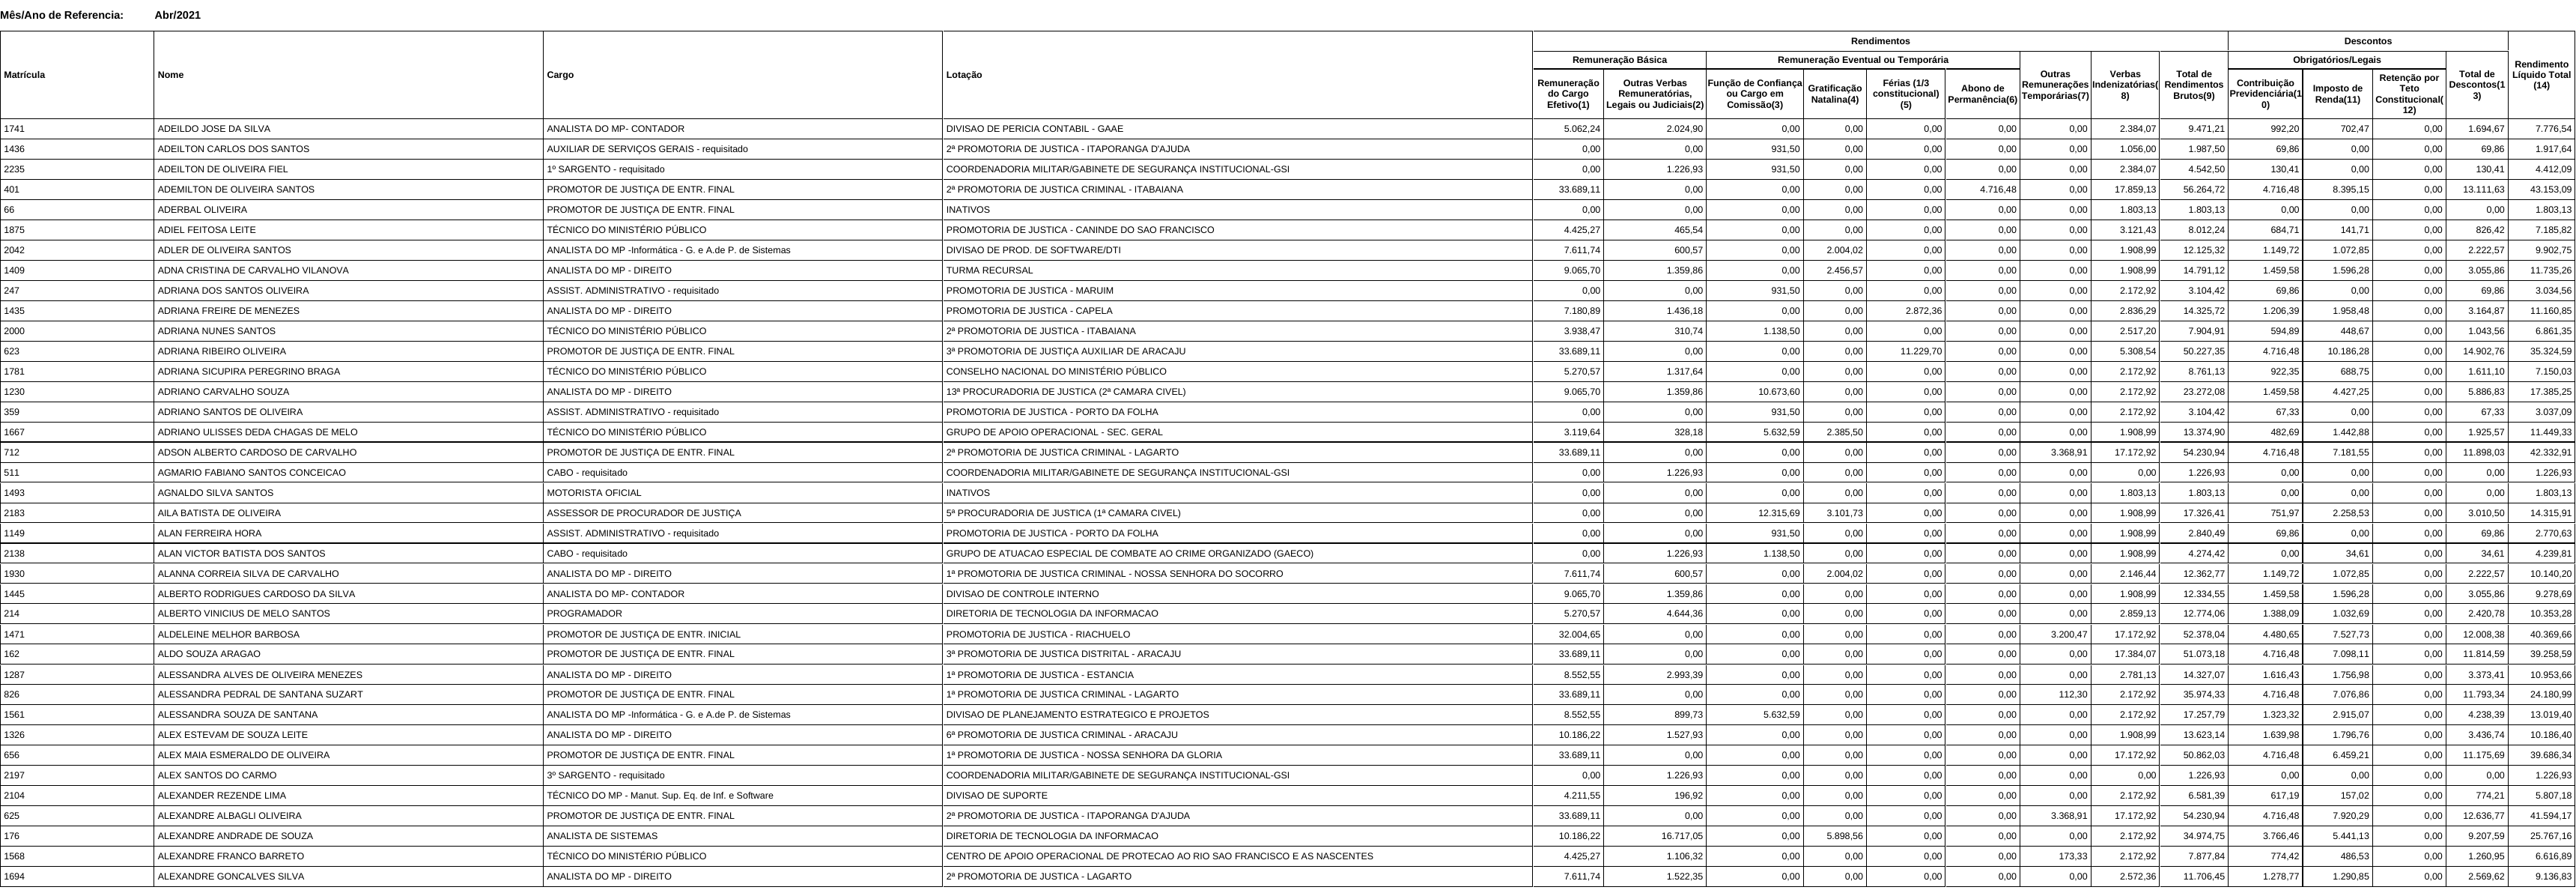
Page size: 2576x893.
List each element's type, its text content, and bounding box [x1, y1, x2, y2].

table_cell 0,00 [1604, 483, 1706, 503]
table_cell 0,00 [1867, 423, 1945, 441]
table_cell 7.185,82 [2509, 220, 2575, 240]
table_cell AGMARIO FABIANO SANTOS CONCEICAO [154, 463, 543, 482]
table_cell 9.065,70 [1534, 382, 1603, 402]
table_cell 2ª PROMOTORIA DE JUSTICA - ITABAIANA [944, 321, 1532, 341]
table_cell 1.226,93 [1604, 463, 1706, 482]
table_cell 11.735,26 [2509, 261, 2575, 280]
table_cell 3.368,91 [2020, 443, 2091, 462]
table_cell TÉCNICO DO MINISTÉRIO PÚBLICO [544, 321, 942, 341]
table_cell 0,00 [2020, 301, 2091, 321]
table_cell PROMOTORIA DE JUSTICA - RIACHUELO [944, 625, 1532, 644]
table_cell 0,00 [1867, 786, 1945, 805]
table_cell 10.673,60 [1707, 382, 1803, 402]
table_cell 7.611,74 [1534, 564, 1603, 583]
table_cell 1.149,72 [2229, 240, 2302, 260]
table_cell 0,00 [1946, 625, 2020, 644]
table_cell 1.359,86 [1604, 584, 1706, 603]
table_cell ALAN VICTOR BATISTA DOS SANTOS [154, 544, 543, 563]
table_cell 0,00 [1707, 625, 1803, 644]
table_cell AUXILIAR DE SERVIÇOS GERAIS - requisitado [544, 139, 942, 159]
table_cell 5.441,13 [2303, 826, 2372, 846]
table_cell 1.323,32 [2229, 705, 2302, 724]
table_cell 0,00 [2373, 342, 2446, 361]
table_cell ANALISTA DO MP- CONTADOR [544, 119, 942, 139]
table_cell 247 [1, 281, 154, 300]
table_cell Abono de Permanência(6) [1946, 70, 2020, 118]
table_cell 0,00 [2020, 786, 2091, 805]
table_cell 0,00 [2020, 160, 2091, 179]
table_cell ADRIANO CARVALHO SOUZA [154, 382, 543, 402]
table_cell PROMOTOR DE JUSTIÇA DE ENTR. FINAL [544, 180, 942, 199]
table_cell CENTRO DE APOIO OPERACIONAL DE PROTECAO AO RIO SAO FRANCISCO E AS NASCENTES [944, 847, 1532, 866]
table_cell 0,00 [2303, 200, 2372, 220]
table_cell 2ª PROMOTORIA DE JUSTICA - ITAPORANGA D'AJUDA [944, 806, 1532, 826]
table_cell ANALISTA DO MP - DIREITO [544, 261, 942, 280]
table_cell 3ª PROMOTORIA DE JUSTICA DISTRITAL - ARACAJU [944, 644, 1532, 664]
table_cell 0,00 [1946, 139, 2020, 159]
table_cell AGNALDO SILVA SANTOS [154, 483, 543, 503]
table_cell 2ª PROMOTORIA DE JUSTICA - ITAPORANGA D'AJUDA [944, 139, 1532, 159]
table_cell 2.517,20 [2092, 321, 2159, 341]
table_cell 0,00 [2373, 362, 2446, 381]
table_cell 1.032,69 [2303, 604, 2372, 623]
table_cell 34.974,75 [2160, 826, 2228, 846]
table_cell ALEX MAIA ESMERALDO DE OLIVEIRA [154, 745, 543, 765]
table_cell GRUPO DE APOIO OPERACIONAL - SEC. GERAL [944, 423, 1532, 441]
table_cell ANALISTA DO MP - DIREITO [544, 301, 942, 321]
table_cell 826 [1, 685, 154, 704]
table_cell 0,00 [2020, 321, 2091, 341]
table_cell 0,00 [2373, 847, 2446, 866]
table_cell 67,33 [2446, 402, 2508, 422]
table_cell 0,00 [1804, 766, 1866, 785]
table_cell 0,00 [2373, 443, 2446, 462]
table_cell 1.694,67 [2446, 119, 2508, 139]
table_cell 401 [1, 180, 154, 199]
table_cell ANALISTA DO MP -Informática - G. e A.de P. de Sistemas [544, 705, 942, 724]
table_cell 0,00 [1946, 524, 2020, 542]
table_cell 2ª PROMOTORIA DE JUSTICA CRIMINAL - LAGARTO [944, 443, 1532, 462]
table_cell 0,00 [2020, 524, 2091, 542]
table_cell DIVISAO DE PLANEJAMENTO ESTRATEGICO E PROJETOS [944, 705, 1532, 724]
table_cell 0,00 [1534, 483, 1603, 503]
table_cell 6.616,89 [2509, 847, 2575, 866]
table_cell 684,71 [2229, 220, 2302, 240]
table_cell 0,00 [2373, 402, 2446, 422]
table_cell 0,00 [2303, 524, 2372, 542]
table_cell 1.226,93 [2509, 463, 2575, 482]
table_cell ADEILTON DE OLIVEIRA FIEL [154, 160, 543, 179]
table_cell 0,00 [1946, 544, 2020, 563]
table_cell 0,00 [1867, 463, 1945, 482]
table_cell 0,00 [2020, 119, 2091, 139]
table_cell ALBERTO RODRIGUES CARDOSO DA SILVA [154, 584, 543, 603]
table_cell ALDO SOUZA ARAGAO [154, 644, 543, 664]
table_cell 2000 [1, 321, 154, 341]
table_cell Total de Descontos(13) [2446, 52, 2508, 118]
table_cell 623 [1, 342, 154, 361]
table_cell 931,50 [1707, 160, 1803, 179]
table_cell 0,00 [1604, 180, 1706, 199]
table_cell 1.072,85 [2303, 564, 2372, 583]
table_cell 39.258,59 [2509, 644, 2575, 664]
table_cell 1741 [1, 119, 154, 139]
table_cell 0,00 [2020, 544, 2091, 563]
table_cell 7.776,54 [2509, 119, 2575, 139]
table_cell 5.270,57 [1534, 362, 1603, 381]
table_cell 600,57 [1604, 564, 1706, 583]
table_cell 0,00 [2020, 200, 2091, 220]
table_cell ADEILTON CARLOS DOS SANTOS [154, 139, 543, 159]
table_cell 0,00 [1867, 625, 1945, 644]
table_cell 32.004,65 [1534, 625, 1603, 644]
table_cell 14.325,72 [2160, 301, 2228, 321]
table_cell 1ª PROMOTORIA DE JUSTICA - ESTANCIA [944, 665, 1532, 684]
table_cell 0,00 [2020, 261, 2091, 280]
table_cell TÉCNICO DO MINISTÉRIO PÚBLICO [544, 362, 942, 381]
table_cell 6.459,21 [2303, 745, 2372, 765]
table_cell 173,33 [2020, 847, 2091, 866]
table_cell 1.796,76 [2303, 725, 2372, 745]
table_cell 1.596,28 [2303, 584, 2372, 603]
table_cell 7.527,73 [2303, 625, 2372, 644]
table_cell 0,00 [1804, 644, 1866, 664]
table_cell 14.902,76 [2446, 342, 2508, 361]
table_cell 34,61 [2446, 544, 2508, 563]
table_cell 2.146,44 [2092, 564, 2159, 583]
table_cell 0,00 [2373, 423, 2446, 441]
table_cell 0,00 [1804, 806, 1866, 826]
table_cell 9.207,59 [2446, 826, 2508, 846]
table_cell 12.315,69 [1707, 503, 1803, 522]
table_cell ADLER DE OLIVEIRA SANTOS [154, 240, 543, 260]
table_cell DIRETORIA DE TECNOLOGIA DA INFORMACAO [944, 604, 1532, 623]
table_cell ALESSANDRA SOUZA DE SANTANA [154, 705, 543, 724]
table_cell 17.326,41 [2160, 503, 2228, 522]
table_cell 67,33 [2229, 402, 2302, 422]
table_cell 751,97 [2229, 503, 2302, 522]
table_cell 8.552,55 [1534, 665, 1603, 684]
table_cell 69,86 [2446, 281, 2508, 300]
table_cell 17.257,79 [2160, 705, 2228, 724]
table_cell 0,00 [1534, 281, 1603, 300]
table_cell PROMOTOR DE JUSTIÇA DE ENTR. FINAL [544, 342, 942, 361]
table_cell 0,00 [1867, 826, 1945, 846]
table_cell 0,00 [1804, 301, 1866, 321]
table_cell Férias (1/3 constitucional) (5) [1867, 70, 1945, 118]
table_cell 0,00 [2373, 483, 2446, 503]
table_cell ADIEL FEITOSA LEITE [154, 220, 543, 240]
table_cell 0,00 [1867, 847, 1945, 866]
table_cell CABO - requisitado [544, 544, 942, 563]
table_cell 482,69 [2229, 423, 2302, 441]
table_cell 594,89 [2229, 321, 2302, 341]
table_cell 310,74 [1604, 321, 1706, 341]
table_cell 54.230,94 [2160, 443, 2228, 462]
table_cell 4.716,48 [2229, 644, 2302, 664]
table_cell 1.056,00 [2092, 139, 2159, 159]
table_cell 0,00 [1946, 584, 2020, 603]
table_cell 11.898,03 [2446, 443, 2508, 462]
table_cell 0,00 [2373, 240, 2446, 260]
table_cell 33.689,11 [1534, 180, 1603, 199]
table_cell 1.459,58 [2229, 261, 2302, 280]
table_cell 0,00 [1946, 705, 2020, 724]
table_cell 0,00 [2373, 806, 2446, 826]
table_cell 1435 [1, 301, 154, 321]
table_cell PROMOTOR DE JUSTIÇA DE ENTR. FINAL [544, 685, 942, 704]
table_cell Remuneração Básica [1534, 52, 1706, 68]
table_cell 9.136,83 [2509, 867, 2575, 886]
table_cell AILA BATISTA DE OLIVEIRA [154, 503, 543, 522]
table_cell 14.315,91 [2509, 503, 2575, 522]
table_cell 10.140,20 [2509, 564, 2575, 583]
table_cell 0,00 [1946, 362, 2020, 381]
table_cell 1ª PROMOTORIA DE JUSTICA CRIMINAL - LAGARTO [944, 685, 1532, 704]
table_cell 4.716,48 [1946, 180, 2020, 199]
table_cell 0,00 [1804, 139, 1866, 159]
table_cell 0,00 [1946, 766, 2020, 785]
table_cell 0,00 [1946, 463, 2020, 482]
table_cell 0,00 [2020, 281, 2091, 300]
table_cell 0,00 [1867, 806, 1945, 826]
table_cell 2.456,57 [1804, 261, 1866, 280]
table_cell 17.172,92 [2092, 745, 2159, 765]
table_cell 43.153,09 [2509, 180, 2575, 199]
table_cell 1.442,88 [2303, 423, 2372, 441]
table_cell 3.104,42 [2160, 402, 2228, 422]
table_cell 1.317,64 [1604, 362, 1706, 381]
table_cell 66 [1, 200, 154, 220]
table_cell 5.270,57 [1534, 604, 1603, 623]
table_cell 0,00 [1804, 847, 1866, 866]
table_cell 1.260,95 [2446, 847, 2508, 866]
table_cell 3.104,42 [2160, 281, 2228, 300]
table_cell 826,42 [2446, 220, 2508, 240]
table_cell ALEXANDRE ALBAGLI OLIVEIRA [154, 806, 543, 826]
table_cell 4.412,09 [2509, 160, 2575, 179]
table_cell ANALISTA DO MP -Informática - G. e A.de P. de Sistemas [544, 240, 942, 260]
table_cell 600,57 [1604, 240, 1706, 260]
table_cell 0,00 [2373, 826, 2446, 846]
table_cell 0,00 [1707, 483, 1803, 503]
table_cell 0,00 [1946, 423, 2020, 441]
table_cell 69,86 [2446, 524, 2508, 542]
table_cell 2.172,92 [2092, 362, 2159, 381]
table_cell PROGRAMADOR [544, 604, 942, 623]
table_cell 0,00 [1707, 745, 1803, 765]
table_cell 0,00 [1946, 786, 2020, 805]
table_cell Retenção por Teto Constitucional(12) [2373, 70, 2446, 118]
table_cell 10.953,66 [2509, 665, 2575, 684]
table_cell 1.756,98 [2303, 665, 2372, 684]
table_cell 2104 [1, 786, 154, 805]
table_cell 359 [1, 402, 154, 422]
table_cell 0,00 [1867, 544, 1945, 563]
table_cell 0,00 [2373, 200, 2446, 220]
table_cell 2.872,36 [1867, 301, 1945, 321]
table_cell 0,00 [1867, 362, 1945, 381]
table_cell 511 [1, 463, 154, 482]
table_cell 0,00 [2373, 382, 2446, 402]
table_cell 162 [1, 644, 154, 664]
table_cell 0,00 [1804, 665, 1866, 684]
table_cell 6ª PROMOTORIA DE JUSTICA CRIMINAL - ARACAJU [944, 725, 1532, 745]
table_cell 2.572,36 [2092, 867, 2159, 886]
table_cell 0,00 [1804, 281, 1866, 300]
table_cell 2.993,39 [1604, 665, 1706, 684]
table_cell ADRIANA SICUPIRA PEREGRINO BRAGA [154, 362, 543, 381]
table_cell 0,00 [1946, 382, 2020, 402]
table_cell 4.542,50 [2160, 160, 2228, 179]
table_cell 0,00 [1804, 342, 1866, 361]
table_cell 0,00 [1804, 745, 1866, 765]
table_cell ALBERTO VINICIUS DE MELO SANTOS [154, 604, 543, 623]
table_cell 0,00 [1804, 705, 1866, 724]
table_cell 40.369,66 [2509, 625, 2575, 644]
table_cell 931,50 [1707, 402, 1803, 422]
table_cell 0,00 [2020, 180, 2091, 199]
table_cell 1.106,32 [1604, 847, 1706, 866]
table_cell 0,00 [2020, 342, 2091, 361]
table_cell 13.111,63 [2446, 180, 2508, 199]
table_cell Remuneração Eventual ou Temporária [1707, 52, 2020, 68]
table_cell 0,00 [1804, 220, 1866, 240]
table_cell 0,00 [2373, 685, 2446, 704]
table_cell 0,00 [1946, 119, 2020, 139]
table_cell 3.034,56 [2509, 281, 2575, 300]
table_cell 0,00 [2020, 463, 2091, 482]
table_cell 130,41 [2229, 160, 2302, 179]
table_cell 0,00 [1604, 200, 1706, 220]
table_cell 7.076,86 [2303, 685, 2372, 704]
table_cell 0,00 [1707, 261, 1803, 280]
table_cell 0,00 [1804, 524, 1866, 542]
table_cell 10.186,28 [2303, 342, 2372, 361]
table_cell 1.522,35 [1604, 867, 1706, 886]
table_cell 0,00 [1707, 584, 1803, 603]
table_cell 9.065,70 [1534, 584, 1603, 603]
table_cell 0,00 [1867, 705, 1945, 724]
table_cell 0,00 [1707, 847, 1803, 866]
table_cell 0,00 [1804, 604, 1866, 623]
table_cell ASSIST. ADMINISTRATIVO - requisitado [544, 524, 942, 542]
table_cell 2.172,92 [2092, 382, 2159, 402]
table_cell 0,00 [1804, 443, 1866, 462]
table_cell 2.770,63 [2509, 524, 2575, 542]
table_cell 1.459,58 [2229, 382, 2302, 402]
table_cell 0,00 [1946, 847, 2020, 866]
table_cell 0,00 [1804, 382, 1866, 402]
table_cell TURMA RECURSAL [944, 261, 1532, 280]
table_cell ANALISTA DO MP - DIREITO [544, 665, 942, 684]
table_cell 617,19 [2229, 786, 2302, 805]
table_cell 1.803,13 [2509, 483, 2575, 503]
table_cell 23.272,08 [2160, 382, 2228, 402]
table_cell ADEILDO JOSE DA SILVA [154, 119, 543, 139]
table_cell 899,73 [1604, 705, 1706, 724]
table_cell 0,00 [2373, 564, 2446, 583]
table_cell COORDENADORIA MILITAR/GABINETE DE SEGURANÇA INSTITUCIONAL-GSI [944, 463, 1532, 482]
table_cell 5.062,24 [1534, 119, 1603, 139]
table_cell 0,00 [2020, 705, 2091, 724]
table_cell 0,00 [2020, 139, 2091, 159]
table_cell ALEXANDRE FRANCO BARRETO [154, 847, 543, 866]
table_cell 5.632,59 [1707, 705, 1803, 724]
table_cell 2.172,92 [2092, 402, 2159, 422]
table_cell 0,00 [2020, 725, 2091, 745]
table_cell 41.594,17 [2509, 806, 2575, 826]
table_cell 2.258,53 [2303, 503, 2372, 522]
table_cell 0,00 [1604, 342, 1706, 361]
table_cell 0,00 [1946, 301, 2020, 321]
table_cell 0,00 [1946, 261, 2020, 280]
table_cell 4.427,25 [2303, 382, 2372, 402]
table_cell 1.149,72 [2229, 564, 2302, 583]
table_cell 0,00 [1707, 867, 1803, 886]
table_cell 1.226,93 [2160, 766, 2228, 785]
table_cell 1875 [1, 220, 154, 240]
table_cell 0,00 [1867, 665, 1945, 684]
table_cell 0,00 [1946, 281, 2020, 300]
table_cell 3.010,50 [2446, 503, 2508, 522]
table_cell 50.227,35 [2160, 342, 2228, 361]
table_cell 4.239,81 [2509, 544, 2575, 563]
table_cell Matrícula [1, 31, 154, 118]
table_cell ASSIST. ADMINISTRATIVO - requisitado [544, 402, 942, 422]
table_cell CONSELHO NACIONAL DO MINISTÉRIO PÚBLICO [944, 362, 1532, 381]
table_cell 3.119,64 [1534, 423, 1603, 441]
table_cell 0,00 [2020, 665, 2091, 684]
table_cell 1.917,64 [2509, 139, 2575, 159]
table_cell 0,00 [2373, 625, 2446, 644]
table_cell 7.180,89 [1534, 301, 1603, 321]
table_cell DIVISAO DE SUPORTE [944, 786, 1532, 805]
table_cell 2138 [1, 544, 154, 563]
table_cell 17.859,13 [2092, 180, 2159, 199]
table_cell 35.974,33 [2160, 685, 2228, 704]
table_cell 5.807,18 [2509, 786, 2575, 805]
table_cell 4.716,48 [2229, 180, 2302, 199]
table_cell 0,00 [2373, 867, 2446, 886]
table_cell ADERBAL OLIVEIRA [154, 200, 543, 220]
table_cell PROMOTORIA DE JUSTICA - PORTO DA FOLHA [944, 402, 1532, 422]
table_cell 0,00 [2373, 725, 2446, 745]
table_cell 0,00 [1604, 443, 1706, 462]
table_cell 4.716,48 [2229, 342, 2302, 361]
table_cell 4.716,48 [2229, 806, 2302, 826]
table_cell 0,00 [1707, 725, 1803, 745]
table_cell 0,00 [1946, 483, 2020, 503]
table_cell 625 [1, 806, 154, 826]
table_cell ADNA CRISTINA DE CARVALHO VILANOVA [154, 261, 543, 280]
table_cell 7.150,03 [2509, 362, 2575, 381]
table_cell 448,67 [2303, 321, 2372, 341]
table_cell 1.958,48 [2303, 301, 2372, 321]
table_cell 922,35 [2229, 362, 2302, 381]
table_cell 33.689,11 [1534, 443, 1603, 462]
table_cell 3.373,41 [2446, 665, 2508, 684]
table_cell 0,00 [1867, 725, 1945, 745]
table_cell 0,00 [1867, 503, 1945, 522]
table_cell 52.378,04 [2160, 625, 2228, 644]
table_cell 11.175,69 [2446, 745, 2508, 765]
table_cell 1.987,50 [2160, 139, 2228, 159]
table_cell 0,00 [1946, 402, 2020, 422]
table_cell 1230 [1, 382, 154, 402]
table_cell 11.160,85 [2509, 301, 2575, 321]
table_cell 2.836,29 [2092, 301, 2159, 321]
table_cell ADRIANA FREIRE DE MENEZES [154, 301, 543, 321]
table_cell 34,61 [2303, 544, 2372, 563]
table_cell 1561 [1, 705, 154, 724]
table_cell 2.172,92 [2092, 281, 2159, 300]
table_cell 14.791,12 [2160, 261, 2228, 280]
table_cell 1.226,93 [2509, 766, 2575, 785]
table_cell Contribuição Previdenciária(10) [2229, 70, 2302, 118]
table_cell 0,00 [1804, 786, 1866, 805]
table_cell 7.181,55 [2303, 443, 2372, 462]
table_cell 1.138,50 [1707, 321, 1803, 341]
table_cell 3.164,87 [2446, 301, 2508, 321]
table_cell 9.471,21 [2160, 119, 2228, 139]
table_cell ANALISTA DO MP- CONTADOR [544, 584, 942, 603]
table_cell GRUPO DE ATUACAO ESPECIAL DE COMBATE AO CRIME ORGANIZADO (GAECO) [944, 544, 1532, 563]
table_cell 1ª PROMOTORIA DE JUSTICA CRIMINAL - NOSSA SENHORA DO SOCORRO [944, 564, 1532, 583]
table_cell 12.125,32 [2160, 240, 2228, 260]
table_cell 0,00 [2020, 220, 2091, 240]
table_cell 0,00 [2303, 160, 2372, 179]
table_cell 5.632,59 [1707, 423, 1803, 441]
table_cell 39.686,34 [2509, 745, 2575, 765]
table_cell 3.766,46 [2229, 826, 2302, 846]
table_cell 1436 [1, 139, 154, 159]
table_cell 14.327,07 [2160, 665, 2228, 684]
table_cell 1326 [1, 725, 154, 745]
table_cell 2235 [1, 160, 154, 179]
table_cell 0,00 [1707, 443, 1803, 462]
table_cell 0,00 [2020, 423, 2091, 441]
table_cell 0,00 [2092, 766, 2159, 785]
table_cell 33.689,11 [1534, 685, 1603, 704]
table_cell 0,00 [2092, 463, 2159, 482]
table_cell 2197 [1, 766, 154, 785]
table_cell 11.449,33 [2509, 423, 2575, 441]
table_cell 10.186,22 [1534, 826, 1603, 846]
table_cell 0,00 [2373, 503, 2446, 522]
table_cell 2.172,92 [2092, 826, 2159, 846]
table_cell 1781 [1, 362, 154, 381]
table_cell Nome [154, 31, 543, 118]
table_cell 5.898,56 [1804, 826, 1866, 846]
table_cell 0,00 [1604, 524, 1706, 542]
table_cell 0,00 [1867, 200, 1945, 220]
table_cell 0,00 [1946, 200, 2020, 220]
table_cell DIVISAO DE PROD. DE SOFTWARE/DTI [944, 240, 1532, 260]
table_cell 0,00 [1534, 200, 1603, 220]
table_cell 2.004,02 [1804, 240, 1866, 260]
table_cell 17.172,92 [2092, 806, 2159, 826]
table_cell 0,00 [1534, 463, 1603, 482]
table_cell 0,00 [1604, 402, 1706, 422]
table_cell 0,00 [2020, 826, 2091, 846]
table_cell 1.908,99 [2092, 240, 2159, 260]
table_cell 2.859,13 [2092, 604, 2159, 623]
table_cell 1.138,50 [1707, 544, 1803, 563]
table_cell 1930 [1, 564, 154, 583]
table_cell TÉCNICO DO MP - Manut. Sup. Eq. de Inf. e Software [544, 786, 942, 805]
table_cell 0,00 [1707, 806, 1803, 826]
table_cell 9.065,70 [1534, 261, 1603, 280]
table_cell 0,00 [1534, 503, 1603, 522]
table_cell 486,53 [2303, 847, 2372, 866]
table_cell 0,00 [1804, 685, 1866, 704]
table_cell ANALISTA DO MP - DIREITO [544, 867, 942, 886]
table_cell 8.395,15 [2303, 180, 2372, 199]
table_cell ALAN FERREIRA HORA [154, 524, 543, 542]
table_cell 0,00 [1804, 180, 1866, 199]
table_cell 0,00 [1604, 625, 1706, 644]
table_cell 2.384,07 [2092, 160, 2159, 179]
table_cell 1.226,93 [1604, 544, 1706, 563]
table_cell 0,00 [1707, 119, 1803, 139]
table_cell ALEX SANTOS DO CARMO [154, 766, 543, 785]
table_cell 0,00 [1707, 362, 1803, 381]
table_cell 12.774,06 [2160, 604, 2228, 623]
table_cell 1.596,28 [2303, 261, 2372, 280]
table_cell Gratificação Natalina(4) [1804, 70, 1866, 118]
table_cell 0,00 [1804, 321, 1866, 341]
table_cell ALDELEINE MELHOR BARBOSA [154, 625, 543, 644]
table_cell 3.368,91 [2020, 806, 2091, 826]
table_cell 0,00 [2020, 503, 2091, 522]
table_cell 1.908,99 [2092, 503, 2159, 522]
table_cell 1.803,13 [2160, 483, 2228, 503]
table_cell PROMOTOR DE JUSTIÇA DE ENTR. FINAL [544, 745, 942, 765]
table_cell 50.862,03 [2160, 745, 2228, 765]
table_cell 0,00 [1707, 240, 1803, 260]
table_cell 0,00 [1707, 665, 1803, 684]
table_cell 0,00 [1867, 240, 1945, 260]
table_cell 0,00 [2229, 463, 2302, 482]
table_cell 0,00 [1804, 463, 1866, 482]
table_cell 1.206,39 [2229, 301, 2302, 321]
table_cell 1.908,99 [2092, 584, 2159, 603]
table_cell 0,00 [1804, 119, 1866, 139]
table_cell 2.840,49 [2160, 524, 2228, 542]
table_cell 4.480,65 [2229, 625, 2302, 644]
table_cell ADSON ALBERTO CARDOSO DE CARVALHO [154, 443, 543, 462]
table_cell 0,00 [1946, 321, 2020, 341]
table_cell 1.072,85 [2303, 240, 2372, 260]
table_cell 8.552,55 [1534, 705, 1603, 724]
table_cell DIRETORIA DE TECNOLOGIA DA INFORMACAO [944, 826, 1532, 846]
table_cell 0,00 [1804, 200, 1866, 220]
table_cell 0,00 [1707, 220, 1803, 240]
table_cell 69,86 [2229, 139, 2302, 159]
table_cell 2.420,78 [2446, 604, 2508, 623]
table_cell 0,00 [2020, 564, 2091, 583]
table_cell 0,00 [2373, 463, 2446, 482]
table_cell 0,00 [2303, 766, 2372, 785]
table_cell 0,00 [2446, 766, 2508, 785]
table_cell 1409 [1, 261, 154, 280]
table_cell 11.793,34 [2446, 685, 2508, 704]
table_cell 10.186,22 [1534, 725, 1603, 745]
table_cell 0,00 [1707, 342, 1803, 361]
table_cell 1667 [1, 423, 154, 441]
table_cell ANALISTA DO MP - DIREITO [544, 725, 942, 745]
table_cell 3.938,47 [1534, 321, 1603, 341]
table_cell 8.761,13 [2160, 362, 2228, 381]
table_cell 0,00 [2373, 786, 2446, 805]
table_cell ALESSANDRA ALVES DE OLIVEIRA MENEZES [154, 665, 543, 684]
table_cell 0,00 [1804, 544, 1866, 563]
table_cell 12.334,55 [2160, 584, 2228, 603]
table_cell ADEMILTON DE OLIVEIRA SANTOS [154, 180, 543, 199]
table_cell 0,00 [1604, 139, 1706, 159]
table_cell TÉCNICO DO MINISTÉRIO PÚBLICO [544, 847, 942, 866]
table_cell 214 [1, 604, 154, 623]
table_cell Descontos [2229, 31, 2508, 50]
table_cell 0,00 [2373, 220, 2446, 240]
table_cell 0,00 [2229, 766, 2302, 785]
table_cell 0,00 [2229, 483, 2302, 503]
table_cell 2ª PROMOTORIA DE JUSTICA - LAGARTO [944, 867, 1532, 886]
table_cell 4.716,48 [2229, 745, 2302, 765]
table_cell 1.436,18 [1604, 301, 1706, 321]
table_cell 0,00 [1534, 544, 1603, 563]
table_cell 0,00 [1867, 220, 1945, 240]
table_cell 0,00 [1707, 463, 1803, 482]
table_cell 0,00 [1867, 584, 1945, 603]
table_cell Imposto de Renda(11) [2303, 70, 2372, 118]
table_cell 130,41 [2446, 160, 2508, 179]
table_cell 2.172,92 [2092, 685, 2159, 704]
table_cell 1.611,10 [2446, 362, 2508, 381]
table_cell 33.689,11 [1534, 806, 1603, 826]
table_cell 4.211,55 [1534, 786, 1603, 805]
table_cell 0,00 [1946, 220, 2020, 240]
table_cell 702,47 [2303, 119, 2372, 139]
table_cell 0,00 [2303, 483, 2372, 503]
table_cell ADRIANO ULISSES DEDA CHAGAS DE MELO [154, 423, 543, 441]
table_cell 0,00 [2020, 745, 2091, 765]
table_cell 7.611,74 [1534, 867, 1603, 886]
table_cell 0,00 [1867, 321, 1945, 341]
table_cell 1.359,86 [1604, 382, 1706, 402]
table_cell 0,00 [2020, 240, 2091, 260]
table_cell 0,00 [2020, 483, 2091, 503]
table_cell TÉCNICO DO MINISTÉRIO PÚBLICO [544, 423, 942, 441]
table_cell ASSIST. ADMINISTRATIVO - requisitado [544, 281, 942, 300]
table_cell 33.689,11 [1534, 745, 1603, 765]
table_cell 7.611,74 [1534, 240, 1603, 260]
table_cell 10.353,28 [2509, 604, 2575, 623]
table_cell PROMOTORIA DE JUSTICA - CAPELA [944, 301, 1532, 321]
table_cell 1.359,86 [1604, 261, 1706, 280]
table_cell 328,18 [1604, 423, 1706, 441]
table_cell 0,00 [1804, 362, 1866, 381]
table_cell CABO - requisitado [544, 463, 942, 482]
table_cell 3.121,43 [2092, 220, 2159, 240]
table_cell 931,50 [1707, 281, 1803, 300]
table_cell 0,00 [1946, 685, 2020, 704]
table_cell Remuneração do Cargo Efetivo(1) [1534, 70, 1603, 118]
table_cell 17.172,92 [2092, 625, 2159, 644]
table_cell 2042 [1, 240, 154, 260]
table_cell 0,00 [2373, 544, 2446, 563]
table_cell 13.374,90 [2160, 423, 2228, 441]
table_cell 1.908,99 [2092, 423, 2159, 441]
table_cell 0,00 [1946, 867, 2020, 886]
table_cell 0,00 [1946, 503, 2020, 522]
table_cell 0,00 [1946, 806, 2020, 826]
table_cell 1694 [1, 867, 154, 886]
table_cell 1493 [1, 483, 154, 503]
table_cell 0,00 [1707, 826, 1803, 846]
table_cell 0,00 [1604, 806, 1706, 826]
table_cell 0,00 [2020, 402, 2091, 422]
table_cell 774,42 [2229, 847, 2302, 866]
table_cell 0,00 [1946, 725, 2020, 745]
table_cell 1.459,58 [2229, 584, 2302, 603]
table_cell 0,00 [1867, 281, 1945, 300]
table_cell 1.226,93 [1604, 160, 1706, 179]
table_cell 931,50 [1707, 524, 1803, 542]
table_cell 0,00 [2229, 200, 2302, 220]
table_cell 1.803,13 [2092, 483, 2159, 503]
table_cell 0,00 [1707, 685, 1803, 704]
table_cell ALANNA CORREIA SILVA DE CARVALHO [154, 564, 543, 583]
table_cell ADRIANA NUNES SANTOS [154, 321, 543, 341]
table_cell 0,00 [2020, 382, 2091, 402]
table_cell 0,00 [1946, 665, 2020, 684]
table_cell 0,00 [2446, 200, 2508, 220]
table_cell 1.925,57 [2446, 423, 2508, 441]
table_cell 0,00 [1867, 524, 1945, 542]
table_cell 3.200,47 [2020, 625, 2091, 644]
table_cell 2.385,50 [1804, 423, 1866, 441]
table_cell 1.527,93 [1604, 725, 1706, 745]
table_cell ALEX ESTEVAM DE SOUZA LEITE [154, 725, 543, 745]
table_cell 0,00 [2020, 867, 2091, 886]
table_cell 196,92 [1604, 786, 1706, 805]
table_cell 54.230,94 [2160, 806, 2228, 826]
table_cell 69,86 [2446, 139, 2508, 159]
table_cell 33.689,11 [1534, 342, 1603, 361]
table_cell 25.767,16 [2509, 826, 2575, 846]
table_cell ADRIANO SANTOS DE OLIVEIRA [154, 402, 543, 422]
table_cell 7.877,84 [2160, 847, 2228, 866]
table_cell 1.908,99 [2092, 524, 2159, 542]
table_cell 3.436,74 [2446, 725, 2508, 745]
table_cell Cargo [544, 31, 942, 118]
table_cell ANALISTA DE SISTEMAS [544, 826, 942, 846]
table_cell 42.332,91 [2509, 443, 2575, 462]
table_cell 13ª PROCURADORIA DE JUSTICA (2ª CAMARA CIVEL) [944, 382, 1532, 402]
table_cell 0,00 [2229, 544, 2302, 563]
table_cell 1.616,43 [2229, 665, 2302, 684]
table_cell 0,00 [1946, 240, 2020, 260]
table_cell 1.278,77 [2229, 867, 2302, 886]
table_cell MOTORISTA OFICIAL [544, 483, 942, 503]
table_cell 0,00 [2373, 584, 2446, 603]
table_cell PROMOTOR DE JUSTIÇA DE ENTR. FINAL [544, 200, 942, 220]
table_cell COORDENADORIA MILITAR/GABINETE DE SEGURANÇA INSTITUCIONAL-GSI [944, 160, 1532, 179]
table_cell 141,71 [2303, 220, 2372, 240]
table_cell 4.716,48 [2229, 685, 2302, 704]
table_cell 0,00 [2373, 301, 2446, 321]
table_cell 69,86 [2229, 524, 2302, 542]
table_cell 157,02 [2303, 786, 2372, 805]
table_cell 2.172,92 [2092, 786, 2159, 805]
table_cell 0,00 [2373, 745, 2446, 765]
table_cell 688,75 [2303, 362, 2372, 381]
table_cell 0,00 [1534, 766, 1603, 785]
table_cell 0,00 [1867, 261, 1945, 280]
table_cell 0,00 [1867, 180, 1945, 199]
table_cell 0,00 [1946, 745, 2020, 765]
table_cell 1287 [1, 665, 154, 684]
table_cell 0,00 [1946, 342, 2020, 361]
table_cell 5.886,83 [2446, 382, 2508, 402]
table_cell 1.226,93 [2160, 463, 2228, 482]
table_cell 1149 [1, 524, 154, 542]
table_cell 0,00 [2303, 402, 2372, 422]
table_cell 33.689,11 [1534, 644, 1603, 664]
table_cell 0,00 [2373, 604, 2446, 623]
table_cell 0,00 [1604, 503, 1706, 522]
table_cell ALEXANDRE ANDRADE DE SOUZA [154, 826, 543, 846]
table_cell 0,00 [1867, 382, 1945, 402]
table_cell 0,00 [1707, 604, 1803, 623]
table_cell 3.055,86 [2446, 584, 2508, 603]
table_cell PROMOTORIA DE JUSTICA - MARUIM [944, 281, 1532, 300]
table_cell 0,00 [1867, 766, 1945, 785]
table_cell 12.636,77 [2446, 806, 2508, 826]
table_cell COORDENADORIA MILITAR/GABINETE DE SEGURANÇA INSTITUCIONAL-GSI [944, 766, 1532, 785]
table_cell 3º SARGENTO - requisitado [544, 766, 942, 785]
table_cell 0,00 [1867, 867, 1945, 886]
table_cell 1.639,98 [2229, 725, 2302, 745]
table_cell 2.222,57 [2446, 564, 2508, 583]
table_cell PROMOTOR DE JUSTIÇA DE ENTR. INICIAL [544, 625, 942, 644]
table_cell 1.803,13 [2509, 200, 2575, 220]
table_cell ALEXANDRE GONCALVES SILVA [154, 867, 543, 886]
table_cell 0,00 [2303, 281, 2372, 300]
table_cell 112,30 [2020, 685, 2091, 704]
table_cell 1.803,13 [2092, 200, 2159, 220]
table_cell 0,00 [1867, 402, 1945, 422]
table_cell 6.861,35 [2509, 321, 2575, 341]
table_cell 0,00 [1604, 745, 1706, 765]
table_cell ADRIANA RIBEIRO OLIVEIRA [154, 342, 543, 361]
table_cell 0,00 [2020, 604, 2091, 623]
table_cell 4.644,36 [1604, 604, 1706, 623]
table_cell 0,00 [2373, 281, 2446, 300]
table_cell 6.581,39 [2160, 786, 2228, 805]
table_cell 0,00 [1804, 867, 1866, 886]
table_cell 0,00 [1707, 301, 1803, 321]
table_cell INATIVOS [944, 200, 1532, 220]
table_cell 0,00 [2373, 524, 2446, 542]
table_cell 0,00 [1867, 685, 1945, 704]
table_cell 0,00 [2020, 362, 2091, 381]
table_cell 1568 [1, 847, 154, 866]
table_cell 1.908,99 [2092, 261, 2159, 280]
table_cell 16.717,05 [1604, 826, 1706, 846]
table_cell 0,00 [1707, 766, 1803, 785]
table_cell 51.073,18 [2160, 644, 2228, 664]
table_cell INATIVOS [944, 483, 1532, 503]
table_cell ALESSANDRA PEDRAL DE SANTANA SUZART [154, 685, 543, 704]
table_cell 9.902,75 [2509, 240, 2575, 260]
table_cell 11.706,45 [2160, 867, 2228, 886]
table_cell 3.101,73 [1804, 503, 1866, 522]
table_cell Função de Confiança ou Cargo em Comissão(3) [1707, 70, 1803, 118]
table_cell 0,00 [2373, 261, 2446, 280]
table_cell 0,00 [2303, 463, 2372, 482]
table_cell 176 [1, 826, 154, 846]
table_cell 0,00 [2020, 766, 2091, 785]
table_cell 1.226,93 [1604, 766, 1706, 785]
table_cell 11.229,70 [1867, 342, 1945, 361]
table_cell 56.264,72 [2160, 180, 2228, 199]
table_cell 1.803,13 [2160, 200, 2228, 220]
table_cell 1.908,99 [2092, 544, 2159, 563]
table_cell 11.814,59 [2446, 644, 2508, 664]
table_cell 1.043,56 [2446, 321, 2508, 341]
table_cell 0,00 [1867, 564, 1945, 583]
table_cell 7.098,11 [2303, 644, 2372, 664]
table_cell 2.384,07 [2092, 119, 2159, 139]
table_cell 0,00 [1804, 625, 1866, 644]
table_cell ADRIANA DOS SANTOS OLIVEIRA [154, 281, 543, 300]
table_cell 5ª PROCURADORIA DE JUSTICA (1ª CAMARA CIVEL) [944, 503, 1532, 522]
table_cell 0,00 [1867, 119, 1945, 139]
table_cell 0,00 [2373, 180, 2446, 199]
table_cell 3.037,09 [2509, 402, 2575, 422]
table_cell 1445 [1, 584, 154, 603]
table_cell 0,00 [1707, 200, 1803, 220]
table_cell TÉCNICO DO MINISTÉRIO PÚBLICO [544, 220, 942, 240]
table_cell 0,00 [1867, 745, 1945, 765]
table_cell 0,00 [1534, 139, 1603, 159]
table_cell 24.180,99 [2509, 685, 2575, 704]
table_cell 10.186,40 [2509, 725, 2575, 745]
table_cell 0,00 [2020, 584, 2091, 603]
table_cell 3.055,86 [2446, 261, 2508, 280]
table_cell PROMOTOR DE JUSTIÇA DE ENTR. FINAL [544, 806, 942, 826]
table_cell 0,00 [1867, 644, 1945, 664]
table_cell 0,00 [1804, 584, 1866, 603]
table_cell 0,00 [2373, 644, 2446, 664]
table_cell 0,00 [1867, 139, 1945, 159]
table_cell 1.388,09 [2229, 604, 2302, 623]
table_cell 0,00 [1707, 644, 1803, 664]
table_cell 0,00 [2373, 139, 2446, 159]
table_cell 9.278,69 [2509, 584, 2575, 603]
table_cell PROMOTOR DE JUSTIÇA DE ENTR. FINAL [544, 644, 942, 664]
table_cell 0,00 [1867, 443, 1945, 462]
table_cell ANALISTA DO MP - DIREITO [544, 382, 942, 402]
table_cell 7.904,91 [2160, 321, 2228, 341]
table_cell 4.716,48 [2229, 443, 2302, 462]
table_cell 0,00 [2303, 139, 2372, 159]
table_cell 13.623,14 [2160, 725, 2228, 745]
table_cell 774,21 [2446, 786, 2508, 805]
table_cell 0,00 [1946, 604, 2020, 623]
table_cell 0,00 [1707, 180, 1803, 199]
table_cell 4.425,27 [1534, 220, 1603, 240]
table_header Abr/2021 [154, 0, 2575, 31]
table_cell 5.308,54 [2092, 342, 2159, 361]
table_cell PROMOTOR DE JUSTIÇA DE ENTR. FINAL [544, 443, 942, 462]
table_cell 1471 [1, 625, 154, 644]
table_cell 1.290,85 [2303, 867, 2372, 886]
table_cell 4.425,27 [1534, 847, 1603, 866]
table_cell DIVISAO DE PERICIA CONTABIL - GAAE [944, 119, 1532, 139]
table_cell 0,00 [1867, 604, 1945, 623]
table_cell DIVISAO DE CONTROLE INTERNO [944, 584, 1532, 603]
table_cell 1º SARGENTO - requisitado [544, 160, 942, 179]
table_cell 0,00 [2373, 119, 2446, 139]
table_cell 0,00 [2446, 463, 2508, 482]
table_cell 17.385,25 [2509, 382, 2575, 402]
table_cell 12.008,38 [2446, 625, 2508, 644]
table_cell 0,00 [1946, 160, 2020, 179]
table_cell 8.012,24 [2160, 220, 2228, 240]
table_cell 0,00 [1946, 443, 2020, 462]
table_cell 2.172,92 [2092, 847, 2159, 866]
table_cell 13.019,40 [2509, 705, 2575, 724]
table_cell 0,00 [2373, 321, 2446, 341]
table_cell Verbas Indenizatórias(8) [2092, 52, 2159, 118]
table_cell 0,00 [2020, 644, 2091, 664]
table_cell 2.781,13 [2092, 665, 2159, 684]
table_cell 2.915,07 [2303, 705, 2372, 724]
table_cell 1.908,99 [2092, 725, 2159, 745]
table_cell ASSESSOR DE PROCURADOR DE JUSTIÇA [544, 503, 942, 522]
table_cell 931,50 [1707, 139, 1803, 159]
table_cell 0,00 [2446, 483, 2508, 503]
table_cell 0,00 [2373, 705, 2446, 724]
table_cell 0,00 [1867, 160, 1945, 179]
table_cell 7.920,29 [2303, 806, 2372, 826]
table_cell ALEXANDER REZENDE LIMA [154, 786, 543, 805]
table_cell 2ª PROMOTORIA DE JUSTICA CRIMINAL - ITABAIANA [944, 180, 1532, 199]
table_cell 2.222,57 [2446, 240, 2508, 260]
table_cell 2.004,02 [1804, 564, 1866, 583]
table_cell 69,86 [2229, 281, 2302, 300]
table_header Mês/Ano de Referencia: [0, 0, 154, 31]
table_cell Total de Rendimentos Brutos(9) [2160, 52, 2228, 118]
table_cell 3ª PROMOTORIA DE JUSTIÇA AUXILIAR DE ARACAJU [944, 342, 1532, 361]
table_cell 0,00 [1946, 826, 2020, 846]
table_cell Lotação [944, 31, 1532, 118]
table_cell 2183 [1, 503, 154, 522]
table_cell PROMOTORIA DE JUSTICA - CANINDE DO SAO FRANCISCO [944, 220, 1532, 240]
table_cell 0,00 [2373, 665, 2446, 684]
table_cell 0,00 [1707, 786, 1803, 805]
table_cell 0,00 [2373, 160, 2446, 179]
table_cell 2.172,92 [2092, 705, 2159, 724]
table_cell 0,00 [1804, 160, 1866, 179]
table_cell 0,00 [1604, 281, 1706, 300]
table_cell ANALISTA DO MP - DIREITO [544, 564, 942, 583]
table_cell 0,00 [1946, 644, 2020, 664]
table_cell Rendimentos [1534, 31, 2228, 50]
table_cell Outras Remunerações Temporárias(7) [2020, 52, 2091, 118]
table_cell 0,00 [1804, 483, 1866, 503]
table_cell 17.384,07 [2092, 644, 2159, 664]
table_cell Obrigatórios/Legais [2229, 52, 2446, 68]
table_cell 2.569,62 [2446, 867, 2508, 886]
table_cell 35.324,59 [2509, 342, 2575, 361]
table_cell 656 [1, 745, 154, 765]
table_cell 712 [1, 443, 154, 462]
table_cell 0,00 [1604, 644, 1706, 664]
table_cell 17.172,92 [2092, 443, 2159, 462]
table_cell Outras Verbas Remuneratórias, Legais ou Judiciais(2) [1604, 70, 1706, 118]
table_cell 2.024,90 [1604, 119, 1706, 139]
table_cell 0,00 [1604, 685, 1706, 704]
table_cell 0,00 [1534, 524, 1603, 542]
table_cell 0,00 [1707, 564, 1803, 583]
table_cell 4.274,42 [2160, 544, 2228, 563]
table_cell 4.238,39 [2446, 705, 2508, 724]
table_cell 0,00 [1534, 402, 1603, 422]
table_cell 0,00 [1534, 160, 1603, 179]
table_cell Rendimento Líquido Total (14) [2509, 31, 2575, 118]
table_cell PROMOTORIA DE JUSTICA - PORTO DA FOLHA [944, 524, 1532, 542]
table_cell 12.362,77 [2160, 564, 2228, 583]
table_cell 992,20 [2229, 119, 2302, 139]
table_cell 1ª PROMOTORIA DE JUSTICA - NOSSA SENHORA DA GLORIA [944, 745, 1532, 765]
table_cell 465,54 [1604, 220, 1706, 240]
table_cell 0,00 [1804, 725, 1866, 745]
table_cell 0,00 [1946, 564, 2020, 583]
table_cell 0,00 [1804, 402, 1866, 422]
table_cell 0,00 [2373, 766, 2446, 785]
table_cell 0,00 [1867, 483, 1945, 503]
